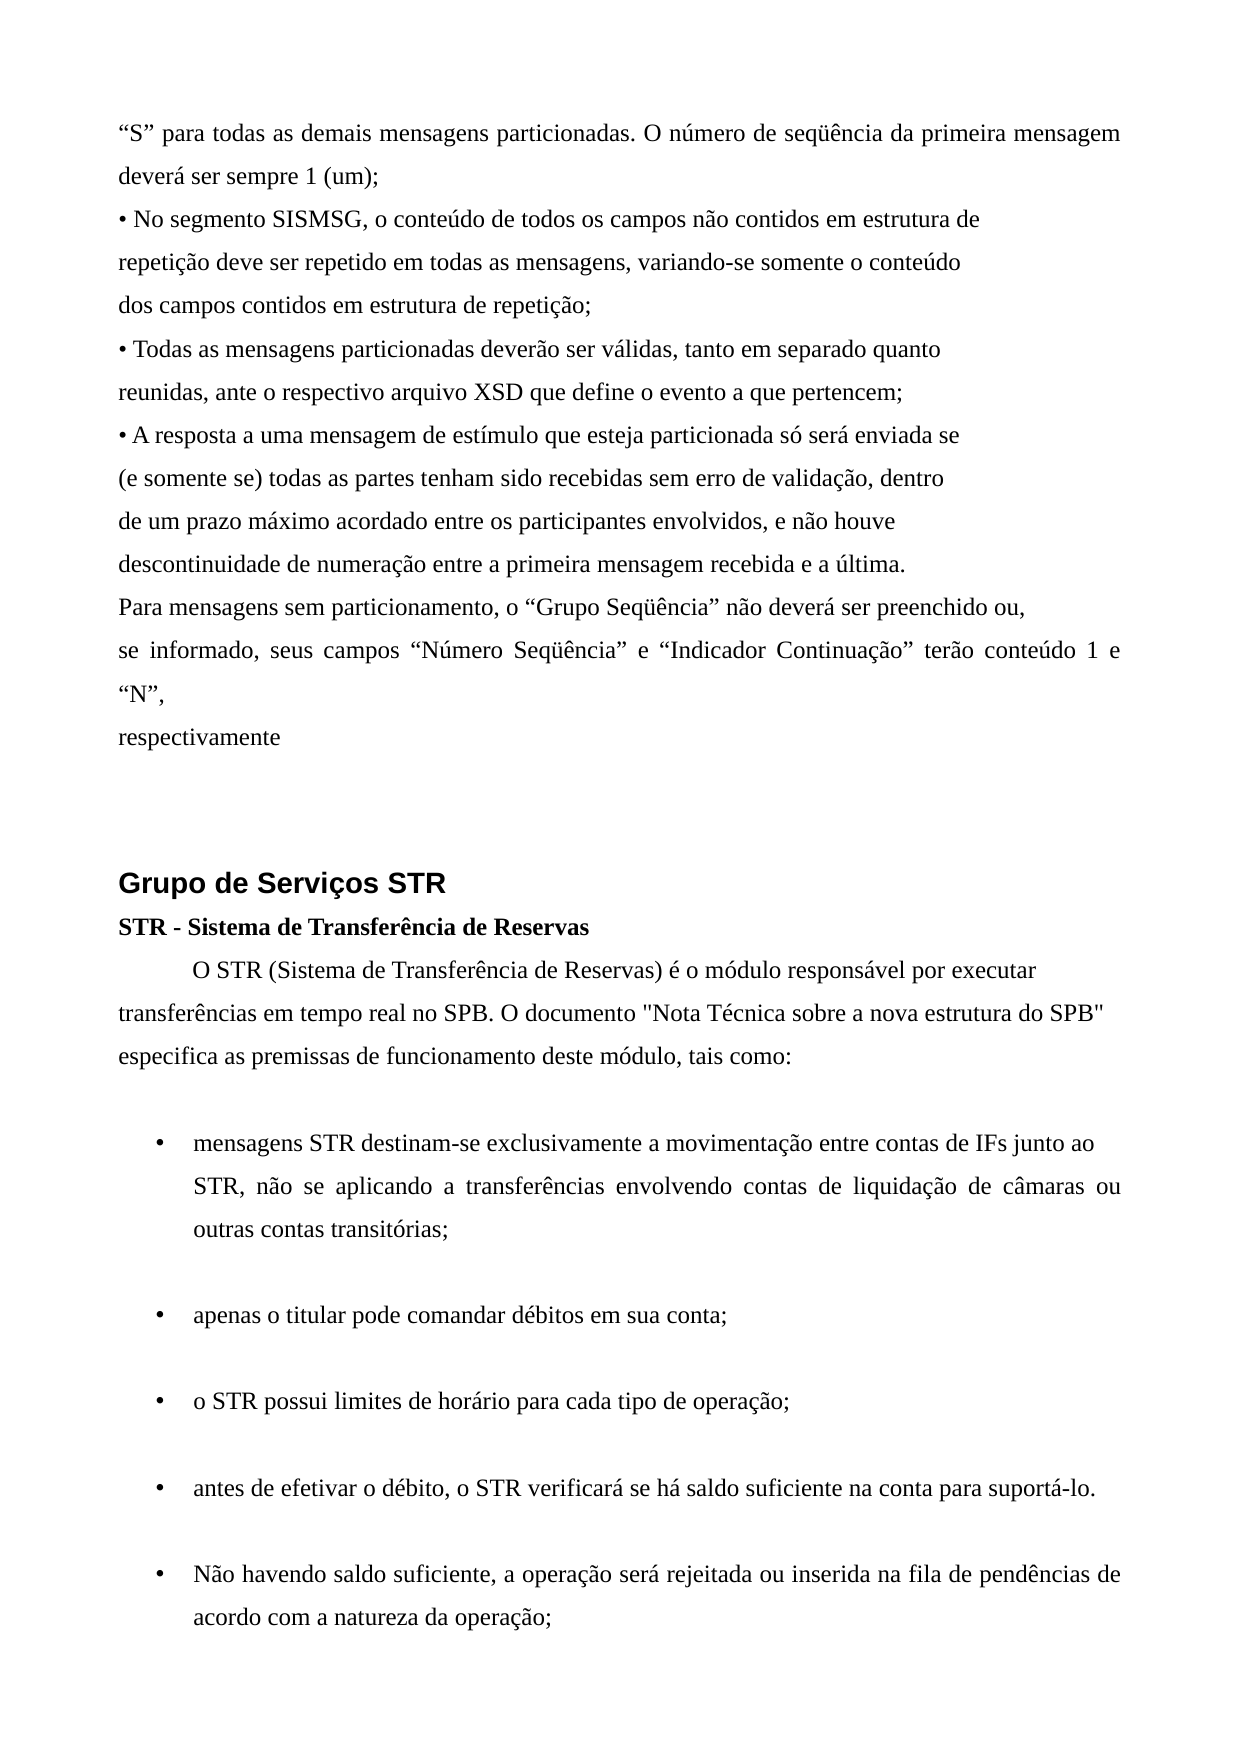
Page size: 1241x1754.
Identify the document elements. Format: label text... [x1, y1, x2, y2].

text • A resposta a uma mensagem de estímulo que esteja particionada só será enviada se [118, 420, 1122, 449]
text O STR (Sistema de Transferência de Reservas) é o módulo responsável por executar [118, 955, 1122, 984]
text (e somente se) todas as partes tenham sido recebidas sem erro de validação, dentro [118, 463, 1122, 492]
list STR, não se aplicando a transferências envolvendo contas de liquidação de câmaras ou outras contas transitórias; [156, 1171, 1122, 1243]
text se informado, seus campos “Número Seqüência” e “Indicador Continuação” terão conteúdo 1 e “N”, [118, 636, 1122, 707]
text “S” para todas as demais mensagens particionadas. O número de seqüência da primeira mensagem deverá ser sempre 1 (um); [118, 118, 1122, 190]
text • No segmento SISMSG, o conteúdo de todos os campos não contidos em estrutura de [118, 204, 1122, 233]
text reunidas, ante o respectivo arquivo XSD que define o evento a que pertencem; [118, 377, 1122, 406]
text dos campos contidos em estrutura de repetição; [118, 291, 1122, 319]
list Não havendo saldo suficiente, a operação será rejeitada ou inserida na fila de pendências de acordo com a natureza da operação; [156, 1559, 1122, 1631]
text repetição deve ser repetido em todas as mensagens, variando-se somente o conteúdo [118, 247, 1122, 276]
text transferências em tempo real no SPB. O documento "Nota Técnica sobre a nova estrutura do SPB" [118, 998, 1122, 1027]
text especifica as premissas de funcionamento deste módulo, tais como: [118, 1041, 1122, 1070]
list antes de efetivar o débito, o STR verificará se há saldo suficiente na conta para suportá-lo. [156, 1473, 1122, 1501]
list o STR possui limites de horário para cada tipo de operação; [156, 1386, 1122, 1415]
text respectivamente [118, 722, 1122, 751]
text • Todas as mensagens particionadas deverão ser válidas, tanto em separado quanto [118, 334, 1122, 362]
list apenas o titular pode comandar débitos em sua conta; [156, 1300, 1122, 1329]
text Para mensagens sem particionamento, o “Grupo Seqüência” não deverá ser preenchido ou, [118, 592, 1122, 621]
subtitle Grupo de Serviços STR [118, 866, 1122, 899]
list mensagens STR destinam-se exclusivamente a movimentação entre contas de IFs junto ao [156, 1128, 1122, 1156]
text de um prazo máximo acordado entre os participantes envolvidos, e não houve [118, 506, 1122, 535]
text descontinuidade de numeração entre a primeira mensagem recebida e a última. [118, 549, 1122, 578]
text STR - Sistema de Transferência de Reservas [118, 912, 1122, 941]
